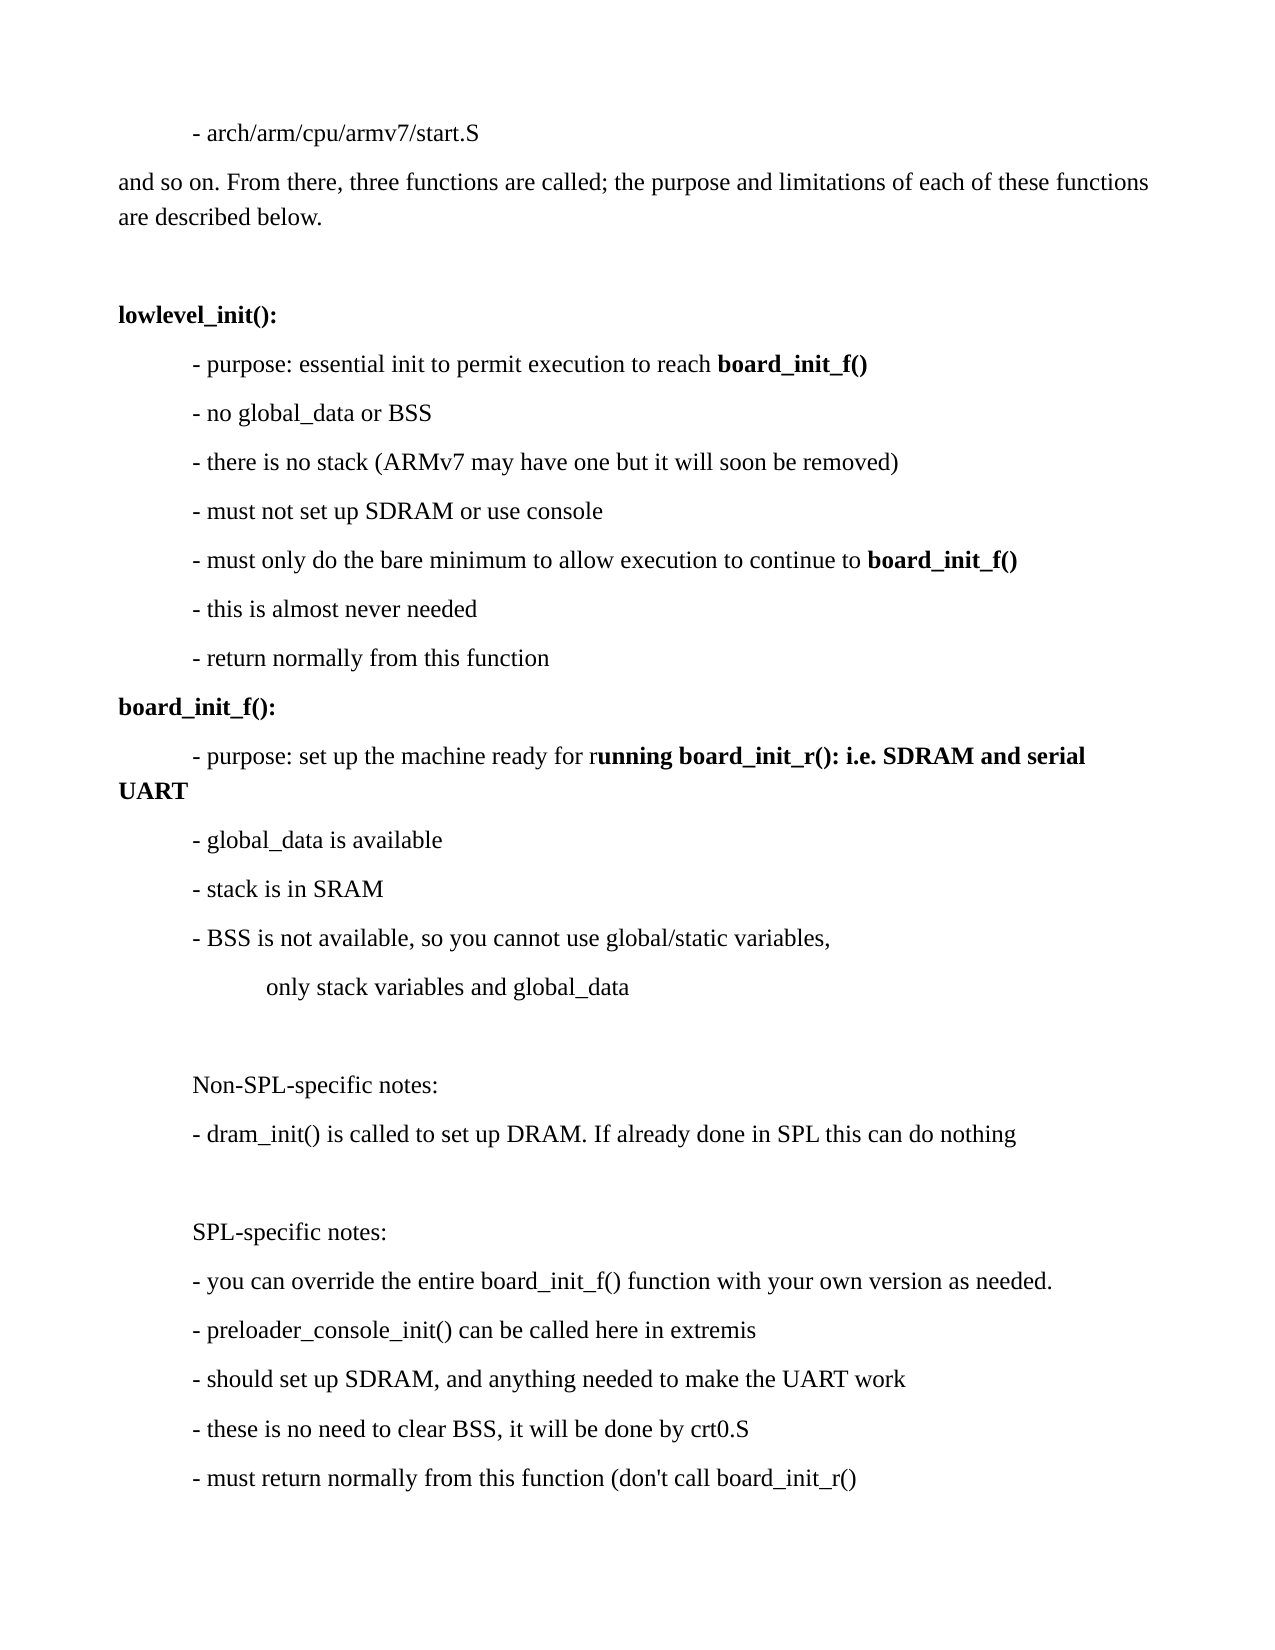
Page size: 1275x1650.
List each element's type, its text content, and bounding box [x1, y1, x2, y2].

text and so on. From there, three functions are called; the purpose and limitations of each of these functions are described below. [118, 167, 1157, 230]
text - global_data is available [118, 825, 1157, 854]
text - return normally from this function [118, 643, 1157, 672]
text - purpose: set up the machine ready for running board_init_r(): i.e. SDRAM and serial UART [118, 741, 1157, 804]
text - must only do the bare minimum to allow execution to continue to board_init_f() [118, 545, 1157, 574]
text SPL-specific notes: [118, 1217, 1157, 1246]
text - should set up SDRAM, and anything needed to make the UART work [118, 1364, 1157, 1393]
text board_init_f(): [118, 692, 1157, 721]
text - must not set up SDRAM or use console [118, 496, 1157, 525]
text - you can override the entire board_init_f() function with your own version as needed. [118, 1266, 1157, 1295]
text - these is no need to clear BSS, it will be done by crt0.S [118, 1414, 1157, 1442]
text Non-SPL-specific notes: [118, 1070, 1157, 1099]
text - stack is in SRAM [118, 874, 1157, 903]
text - no global_data or BSS [118, 398, 1157, 427]
text - preloader_console_init() can be called here in extremis [118, 1316, 1157, 1344]
text - there is no stack (ARMv7 may have one but it will soon be removed) [118, 447, 1157, 476]
text - BSS is not available, so you cannot use global/static variables, [118, 923, 1157, 952]
text - this is almost never needed [118, 594, 1157, 623]
text - dram_init() is called to set up DRAM. If already done in SPL this can do nothing [118, 1119, 1157, 1148]
text - must return normally from this function (don't call board_init_r() [118, 1463, 1157, 1491]
text - purpose: essential init to permit execution to reach board_init_f() [118, 349, 1157, 378]
text only stack variables and global_data [118, 972, 1157, 1001]
text lowlevel_init(): [118, 300, 1157, 328]
text - arch/arm/cpu/armv7/start.S [118, 118, 1157, 147]
